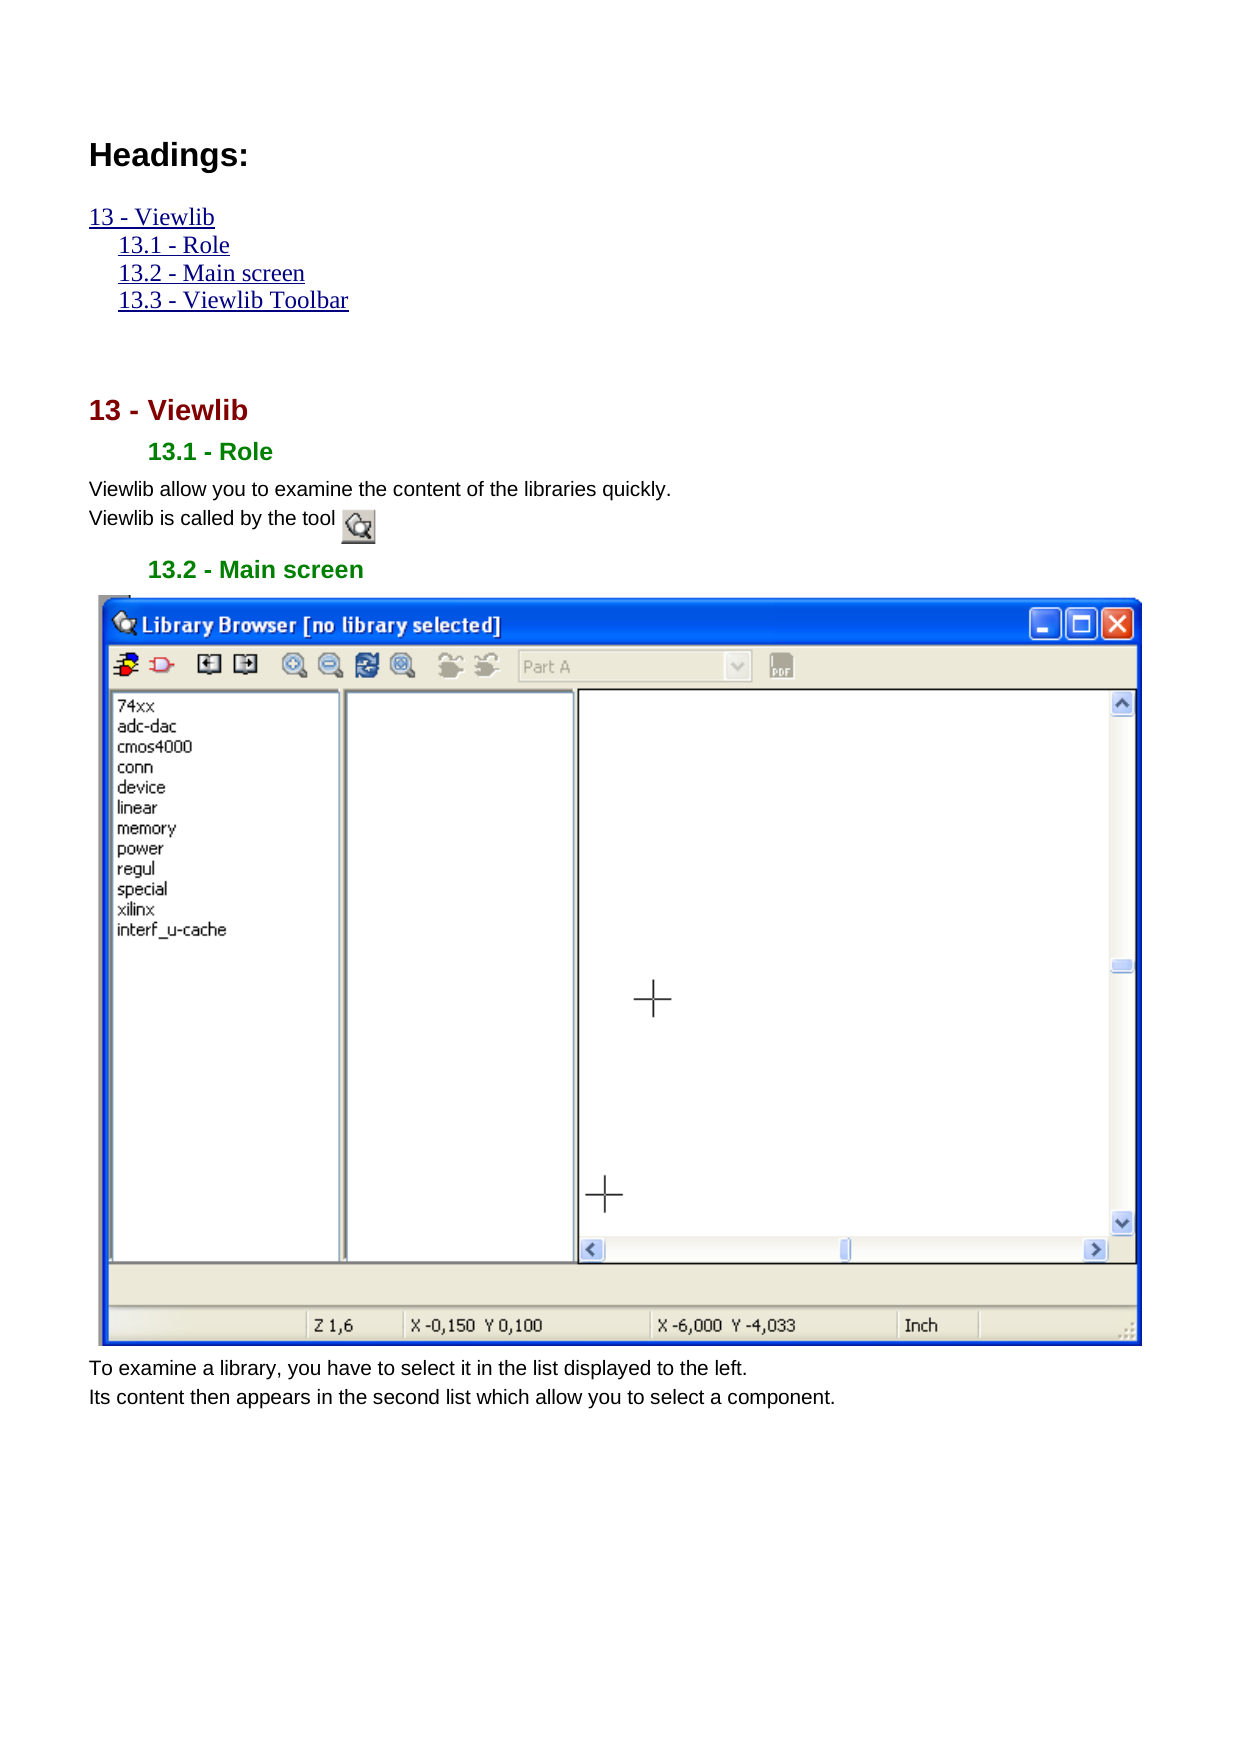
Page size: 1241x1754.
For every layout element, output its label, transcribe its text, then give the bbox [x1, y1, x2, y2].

text 13.2 - Main screen [118, 259, 1152, 286]
subtitle Viewlib [88, 393, 1152, 426]
text 13 - Viewlib [88, 203, 1152, 231]
text 13.3 - Viewlib Toolbar [118, 286, 1152, 314]
text Viewlib is called by the tool [88, 507, 341, 544]
text 13.1 - Role [118, 231, 1152, 259]
text Viewlib allow you to examine the content of the libraries quickly. [88, 478, 1152, 501]
text To examine a library, you have to select it in the list displayed to the left. [88, 1357, 1152, 1380]
subtitle Headings: [88, 137, 1152, 174]
picture [341, 507, 376, 544]
text [376, 507, 1152, 544]
subtitle Role [148, 438, 1152, 466]
picture [98, 595, 1142, 1346]
text Its content then appears in the second list which allow you to select a component. [88, 1386, 1152, 1409]
subtitle Main screen [148, 556, 1152, 583]
